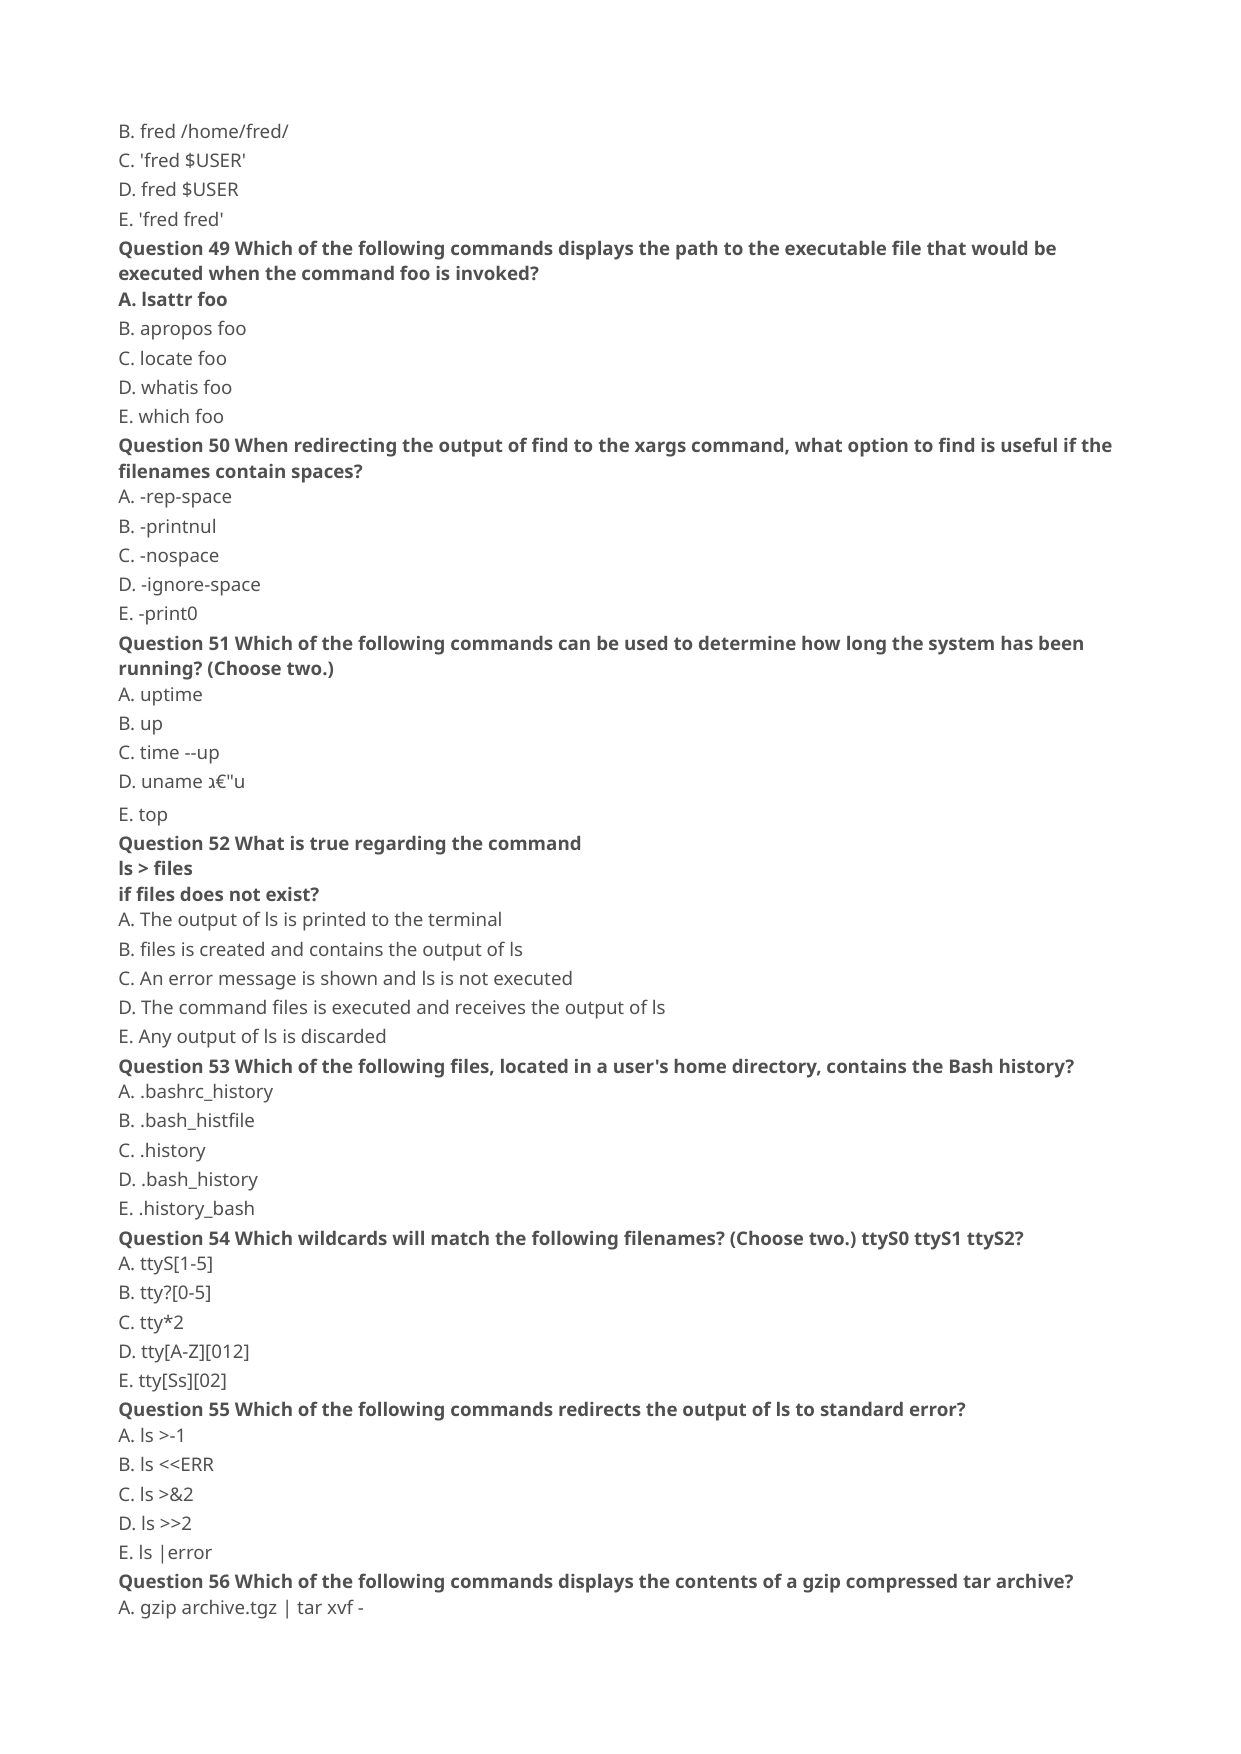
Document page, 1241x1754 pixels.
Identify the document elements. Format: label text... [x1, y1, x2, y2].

list Question 53 Which of the following files, located in a user's home directory, contains the Bash history? [118, 1053, 1122, 1078]
text A. lsattr foo [118, 286, 1122, 312]
text C. tty*2 [118, 1309, 1122, 1334]
text E. top [118, 801, 1122, 826]
text D. tty[A-Z][012] [118, 1338, 1122, 1364]
list A. .bashrc_history [118, 1078, 1122, 1104]
text B. -printnul [118, 513, 1122, 538]
list A. ttyS[1-5] [118, 1250, 1122, 1276]
text D. whatis foo [118, 374, 1122, 399]
text C. An error message is shown and ls is not executed [118, 965, 1122, 991]
text E. .history_bash [118, 1196, 1122, 1221]
text B. fred /home/fred/ [118, 118, 1122, 144]
text E. ls |error [118, 1539, 1122, 1565]
text B. ls <<ERR [118, 1452, 1122, 1477]
text E. 'fred fred' [118, 206, 1122, 231]
list Question 54 Which wildcards will match the following filenames? (Choose two.) ttyS0 ttyS1 ttyS2? [118, 1225, 1122, 1250]
list A. -rep-space [118, 484, 1122, 509]
text D. ls >>2 [118, 1510, 1122, 1536]
list A. gzip archive.tgz | tar xvf - [118, 1594, 1122, 1620]
text E. tty[Ss][02] [118, 1367, 1122, 1393]
list A. ls >-1 [118, 1422, 1122, 1448]
text C. ls >&2 [118, 1481, 1122, 1506]
text B. up [118, 710, 1122, 736]
text E. -print0 [118, 601, 1122, 626]
text D. uname ג€"u [118, 769, 1122, 797]
text C. locate foo [118, 345, 1122, 370]
text B. .bash_histfile [118, 1108, 1122, 1133]
text C. time --up [118, 739, 1122, 765]
list Question 55 Which of the following commands redirects the output of ls to standard error? [118, 1397, 1122, 1422]
list Question 56 Which of the following commands displays the contents of a gzip compressed tar archive? [118, 1569, 1122, 1594]
text E. Any output of ls is discarded [118, 1024, 1122, 1049]
text D. The command files is executed and receives the output of ls [118, 994, 1122, 1020]
text D. .bash_history [118, 1166, 1122, 1192]
text D. fred $USER [118, 177, 1122, 202]
text D. -ignore-space [118, 571, 1122, 597]
list Question 52 What is true regarding the command ls > files if files does not exist? [118, 830, 1122, 907]
text E. which foo [118, 403, 1122, 429]
text Question 49 Which of the following commands displays the path to the executable file that would be executed when the command foo is invoked? [118, 235, 1122, 286]
text B. files is created and contains the output of ls [118, 936, 1122, 961]
text C. 'fred $USER' [118, 147, 1122, 173]
text Question 50 When redirecting the output of find to the xargs command, what option to find is useful if the filenames contain spaces? [118, 433, 1122, 484]
list A. uptime [118, 681, 1122, 707]
text C. -nospace [118, 542, 1122, 568]
text B. tty?[0-5] [118, 1280, 1122, 1305]
text C. .history [118, 1137, 1122, 1163]
text A. The output of ls is printed to the terminal [118, 907, 1122, 932]
text B. apropos foo [118, 316, 1122, 341]
list Question 51 Which of the following commands can be used to determine how long the system has been running? (Choose two.) [118, 630, 1122, 681]
